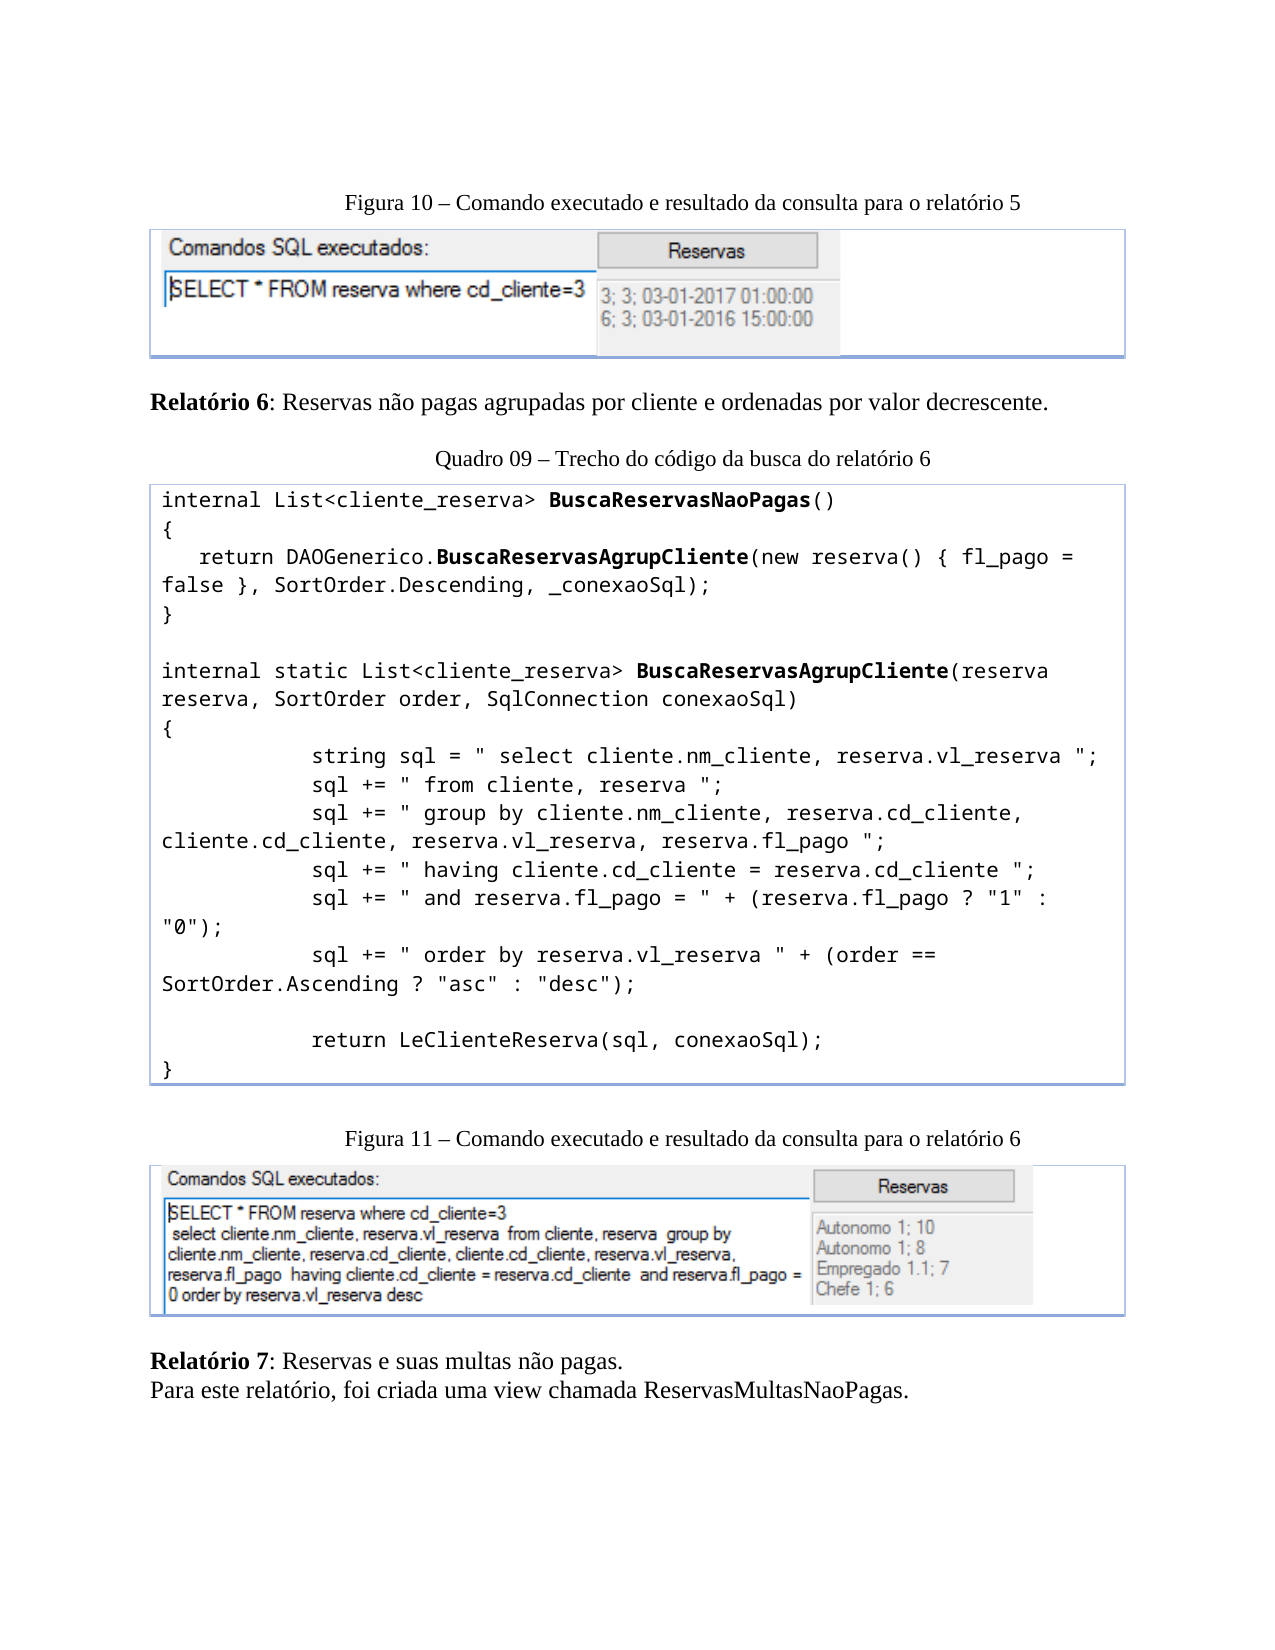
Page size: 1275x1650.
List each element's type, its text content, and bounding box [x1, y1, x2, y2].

text Para este relatório, foi criada uma view chamada ReservasMultasNaoPagas. [150, 1375, 1125, 1403]
text Relatório 6: Reservas não pagas agrupadas por cliente e ordenadas por valor decrescente. [150, 387, 1125, 416]
table_header [151, 1166, 161, 1314]
text Quadro 09 – Trecho do código da busca do relatório 6 [150, 445, 1127, 471]
table_header [810, 1166, 1124, 1314]
table_header internal List<cliente_reserva> BuscaReservasNaoPagas() { return DAOGenerico.BuscaReservasAgrupCliente(new reserva() { fl_pago = false }, SortOrder.Descending, _conexaoSql); } internal static List<cliente_reserva> BuscaReservasAgrupCliente(reserva reserva, SortOrder order, SqlConnection conexaoSql) { string sql = " select cliente.nm_cliente, reserva.vl_reserva "; sql += " from cliente, reserva "; sql += " group by cliente.nm_cliente, reserva.cd_cliente, cliente.cd_cliente, reserva.vl_reserva, reserva.fl_pago "; sql += " having cliente.cd_cliente = reserva.cd_cliente "; sql += " and reserva.fl_pago = " + (reserva.fl_pago ? "1" : "0"); sql += " order by reserva.vl_reserva " + (order == SortOrder.Ascending ? "asc" : "desc"); return LeClienteReserva(sql, conexaoSql); } [151, 485, 1124, 1082]
text Relatório 7: Reservas e suas multas não pagas. [150, 1346, 1125, 1375]
table_header [151, 230, 596, 355]
text Figura 10 – Comando executado e resultado da consulta para o relatório 5 [150, 189, 1127, 216]
text Figura 11 – Comando executado e resultado da consulta para o relatório 6 [150, 1125, 1127, 1151]
table_header [841, 230, 1124, 355]
